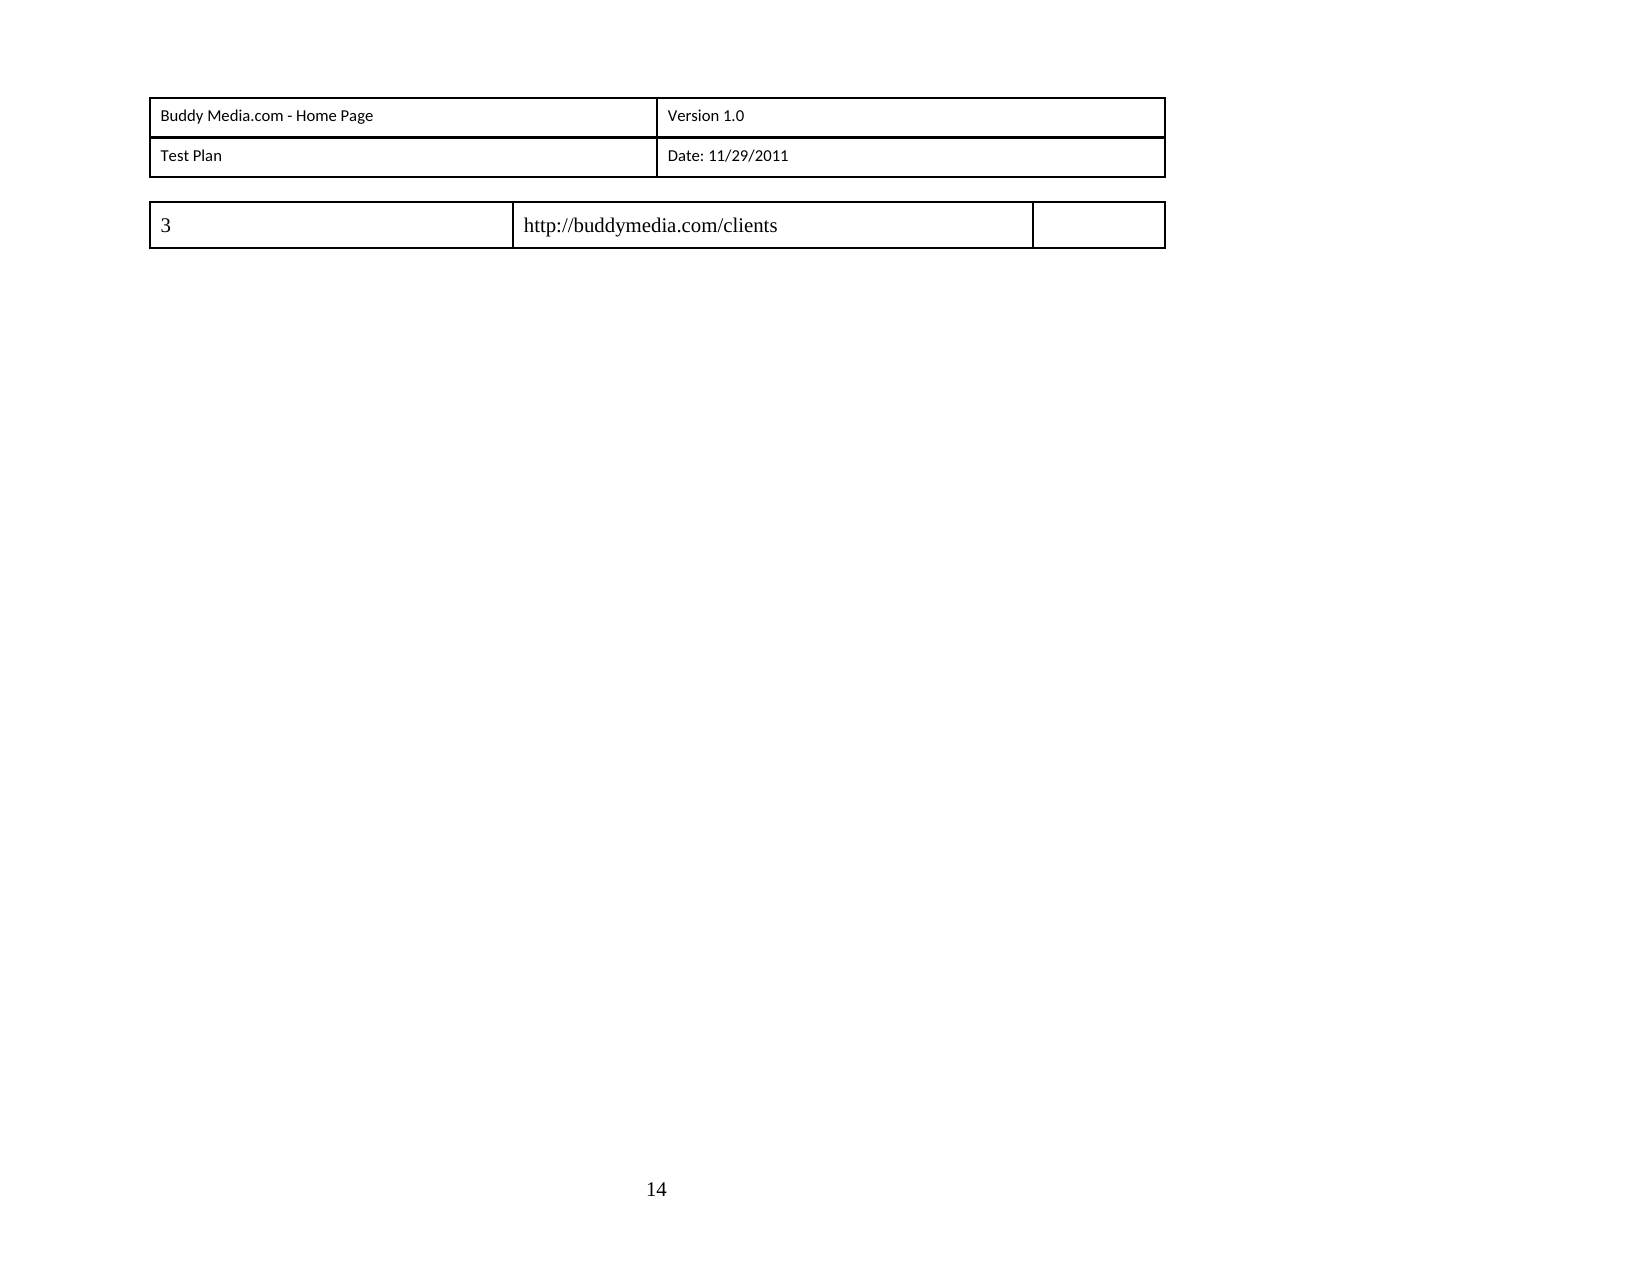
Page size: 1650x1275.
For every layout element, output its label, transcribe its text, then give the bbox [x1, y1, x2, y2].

table_cell [1034, 203, 1164, 247]
table_cell 3 [151, 203, 512, 247]
table_cell http://buddymedia.com/clients [514, 203, 1032, 247]
